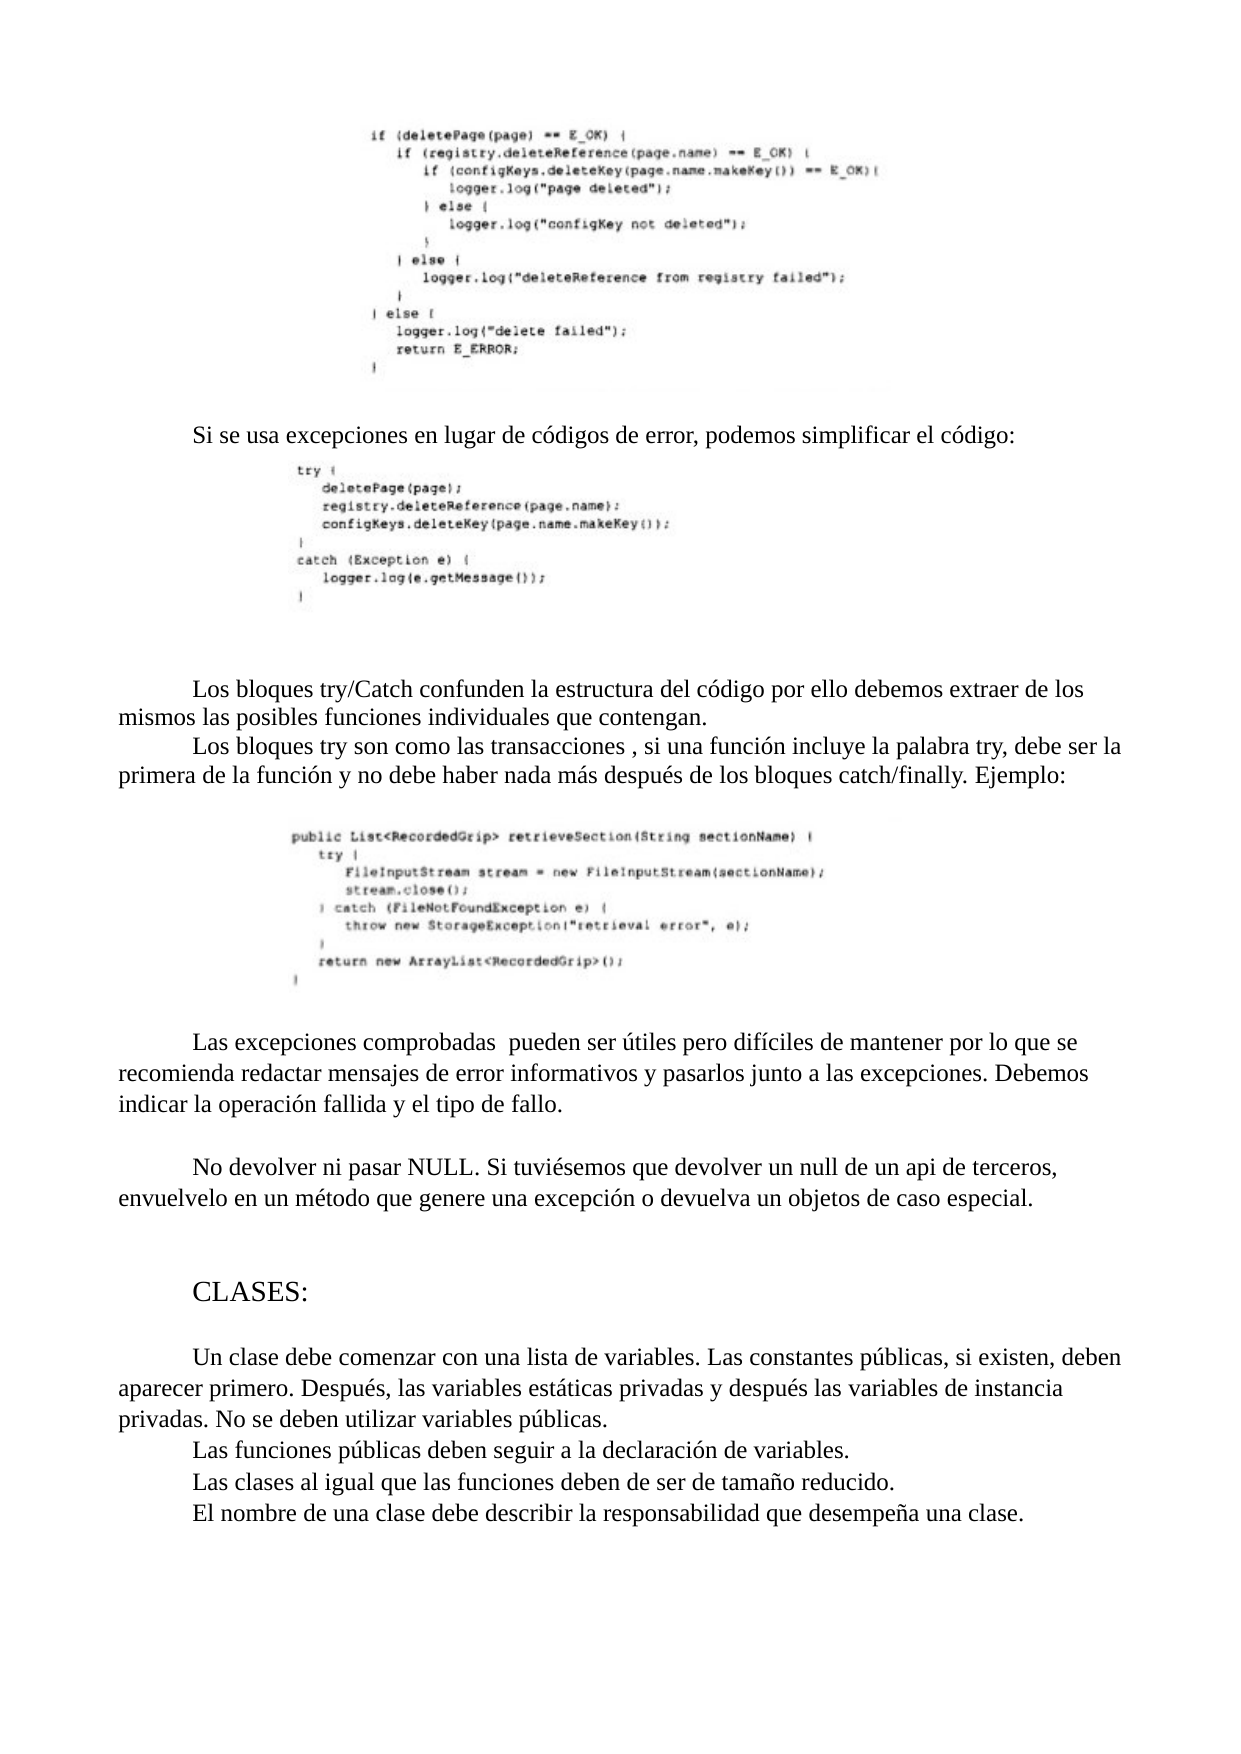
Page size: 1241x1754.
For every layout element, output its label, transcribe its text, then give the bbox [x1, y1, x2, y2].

text Las funciones públicas deben seguir a la declaración de variables. [118, 1433, 1122, 1464]
text El nombre de una clase debe describir la responsabilidad que desempeña una clase. [118, 1495, 1122, 1527]
picture [288, 817, 953, 996]
picture [288, 449, 953, 617]
text No devolver ni pasar NULL. Si tuviésemos que devolver un null de un api de terceros, envuelvelo en un método que genere una excepción o devuelva un objetos de caso especial. [118, 1149, 1122, 1212]
text Si se usa excepciones en lugar de códigos de error, podemos simplificar el código: [118, 420, 1122, 449]
text Las excepciones comprobadas pueden ser útiles pero difíciles de mantener por lo que se recomienda redactar mensajes de error informativos y pasarlos junto a las excepciones. Debemos indicar la operación fallida y el tipo de fallo. [118, 1024, 1122, 1118]
text Los bloques try/Catch confunden la estructura del código por ello debemos extraer de los mismos las posibles funciones individuales que contengan. [118, 674, 1122, 731]
text Un clase debe comenzar con una lista de variables. Las constantes públicas, si existen, deben aparecer primero. Después, las variables estáticas privadas y después las variables de instancia privadas. No se deben utilizar variables públicas. [118, 1339, 1122, 1433]
text Los bloques try son como las transacciones , si una función incluye la palabra try, debe ser la primera de la función y no debe haber nada más después de los bloques catch/finally. Ejemplo: [118, 731, 1122, 789]
picture [349, 118, 892, 392]
text Las clases al igual que las funciones deben de ser de tamaño reducido. [118, 1464, 1122, 1495]
text CLASES: [118, 1274, 1122, 1308]
